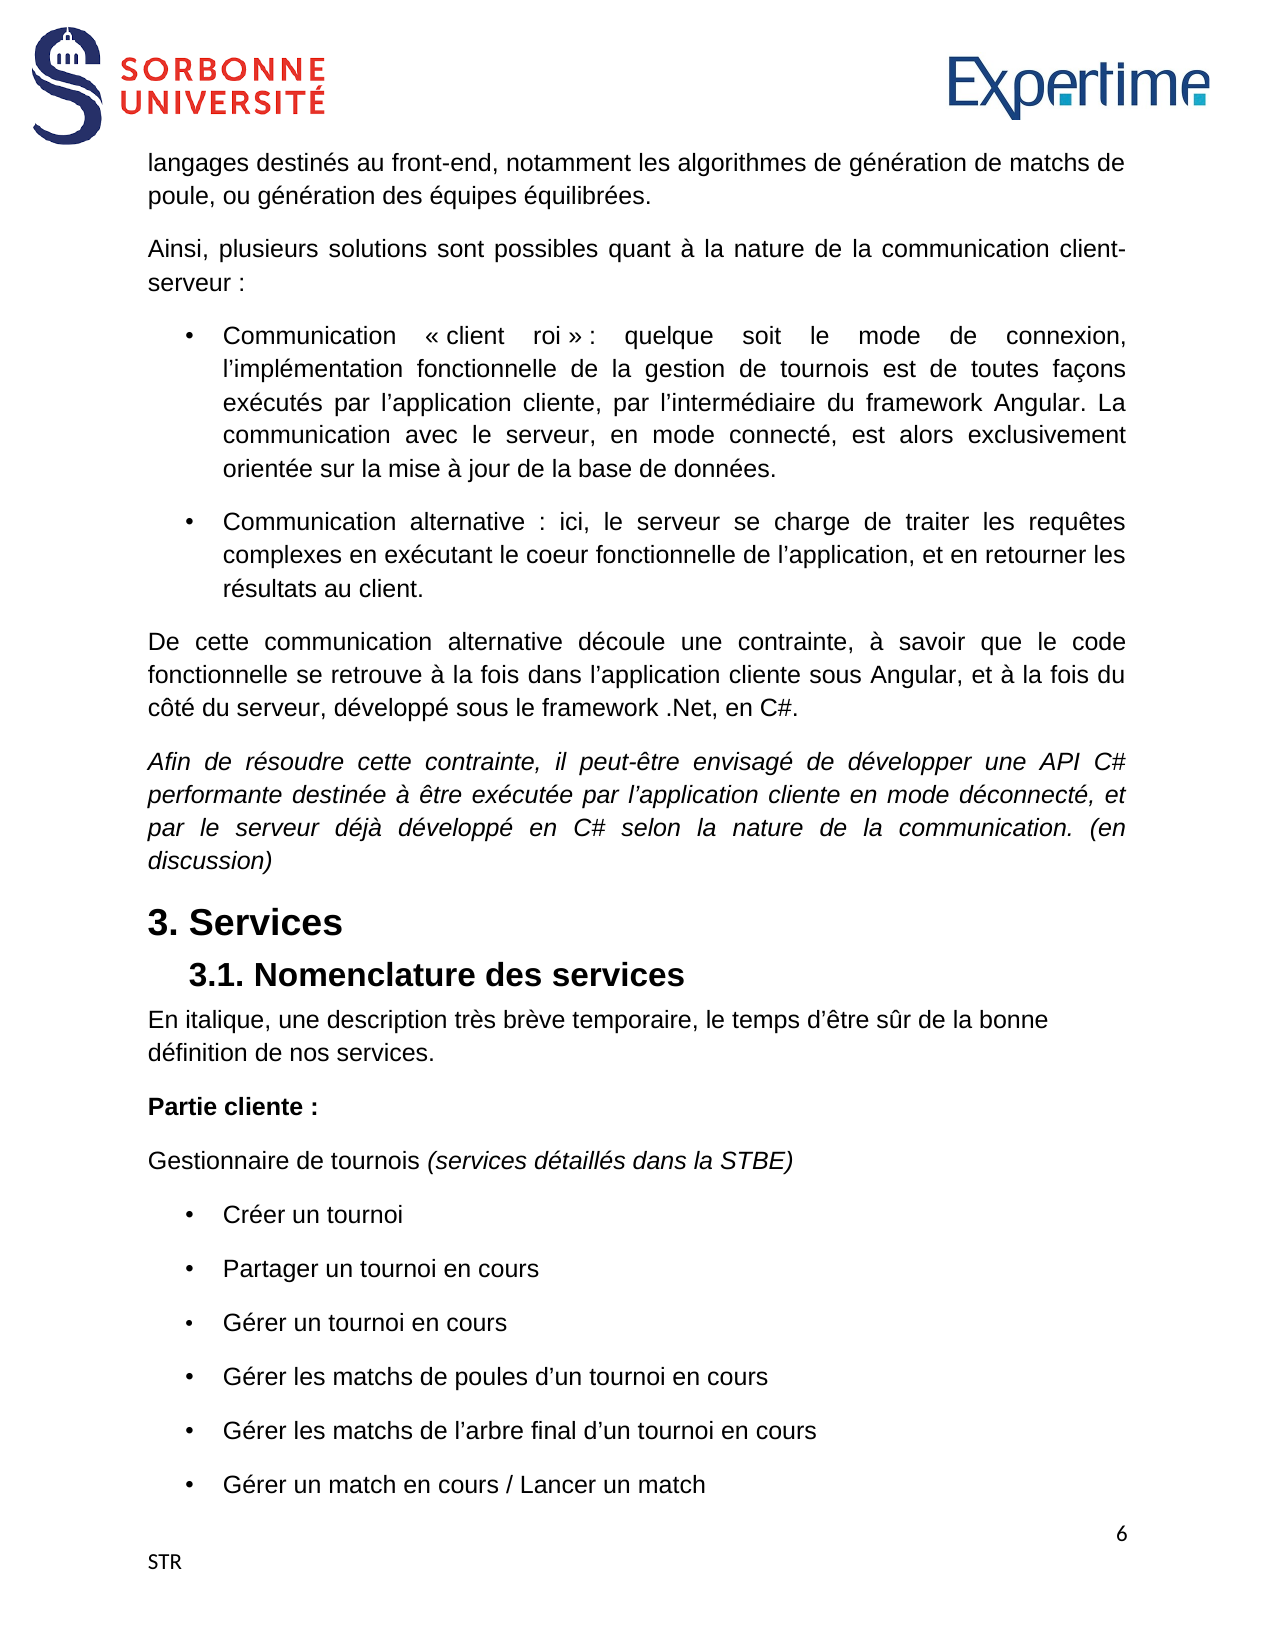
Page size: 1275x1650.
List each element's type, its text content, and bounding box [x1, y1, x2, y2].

text Afin de résoudre cette contrainte, il peut-être envisagé de développer une API C# performante destinée à être exécutée par l’application cliente en mode déconnecté, et par le serveur déjà développé en C# selon la nature de la communication. (en discussion) [148, 747, 1127, 875]
text Ainsi, plusieurs solutions sont possibles quant à la nature de la communication client-serveur : [148, 234, 1127, 296]
text Partie cliente : [148, 1092, 1127, 1121]
list Créer un tournoi [185, 1200, 1127, 1229]
text Gestionnaire de tournois (services détaillés dans la STBE) [148, 1146, 1127, 1175]
list Communication alternative : ici, le serveur se charge de traiter les requêtes complexes en exécutant le coeur fonctionnelle de l’application, et en retourner les résultats au client. [185, 507, 1127, 602]
list Partager un tournoi en cours [185, 1254, 1127, 1283]
picture [945, 52, 1210, 120]
subtitle Services [147, 900, 1127, 943]
picture [31, 26, 325, 145]
list Gérer un tournoi en cours [185, 1308, 1127, 1337]
subtitle Nomenclature des services [189, 955, 1127, 993]
list Gérer un match en cours / Lancer un match [185, 1469, 1127, 1498]
list Gérer les matchs de l’arbre final d’un tournoi en cours [185, 1416, 1127, 1444]
text En italique, une description très brève temporaire, le temps d’être sûr de la bonne définition de nos services. [148, 1005, 1127, 1067]
text langages destinés au front-end, notamment les algorithmes de génération de matchs de poule, ou génération des équipes équilibrées. [148, 148, 1127, 209]
list Gérer les matchs de poules d’un tournoi en cours [185, 1362, 1127, 1391]
list Communication « client roi » : quelque soit le mode de connexion, l’implémentation fonctionnelle de la gestion de tournois est de toutes façons exécutés par l’application cliente, par l’intermédiaire du framework Angular. La communication avec le serveur, en mode connecté, est alors exclusivement orientée sur la mise à jour de la base de données. [185, 321, 1127, 482]
text De cette communication alternative découle une contrainte, à savoir que le code fonctionnelle se retrouve à la fois dans l’application cliente sous Angular, et à la fois du côté du serveur, développé sous le framework .Net, en C#. [148, 627, 1127, 722]
